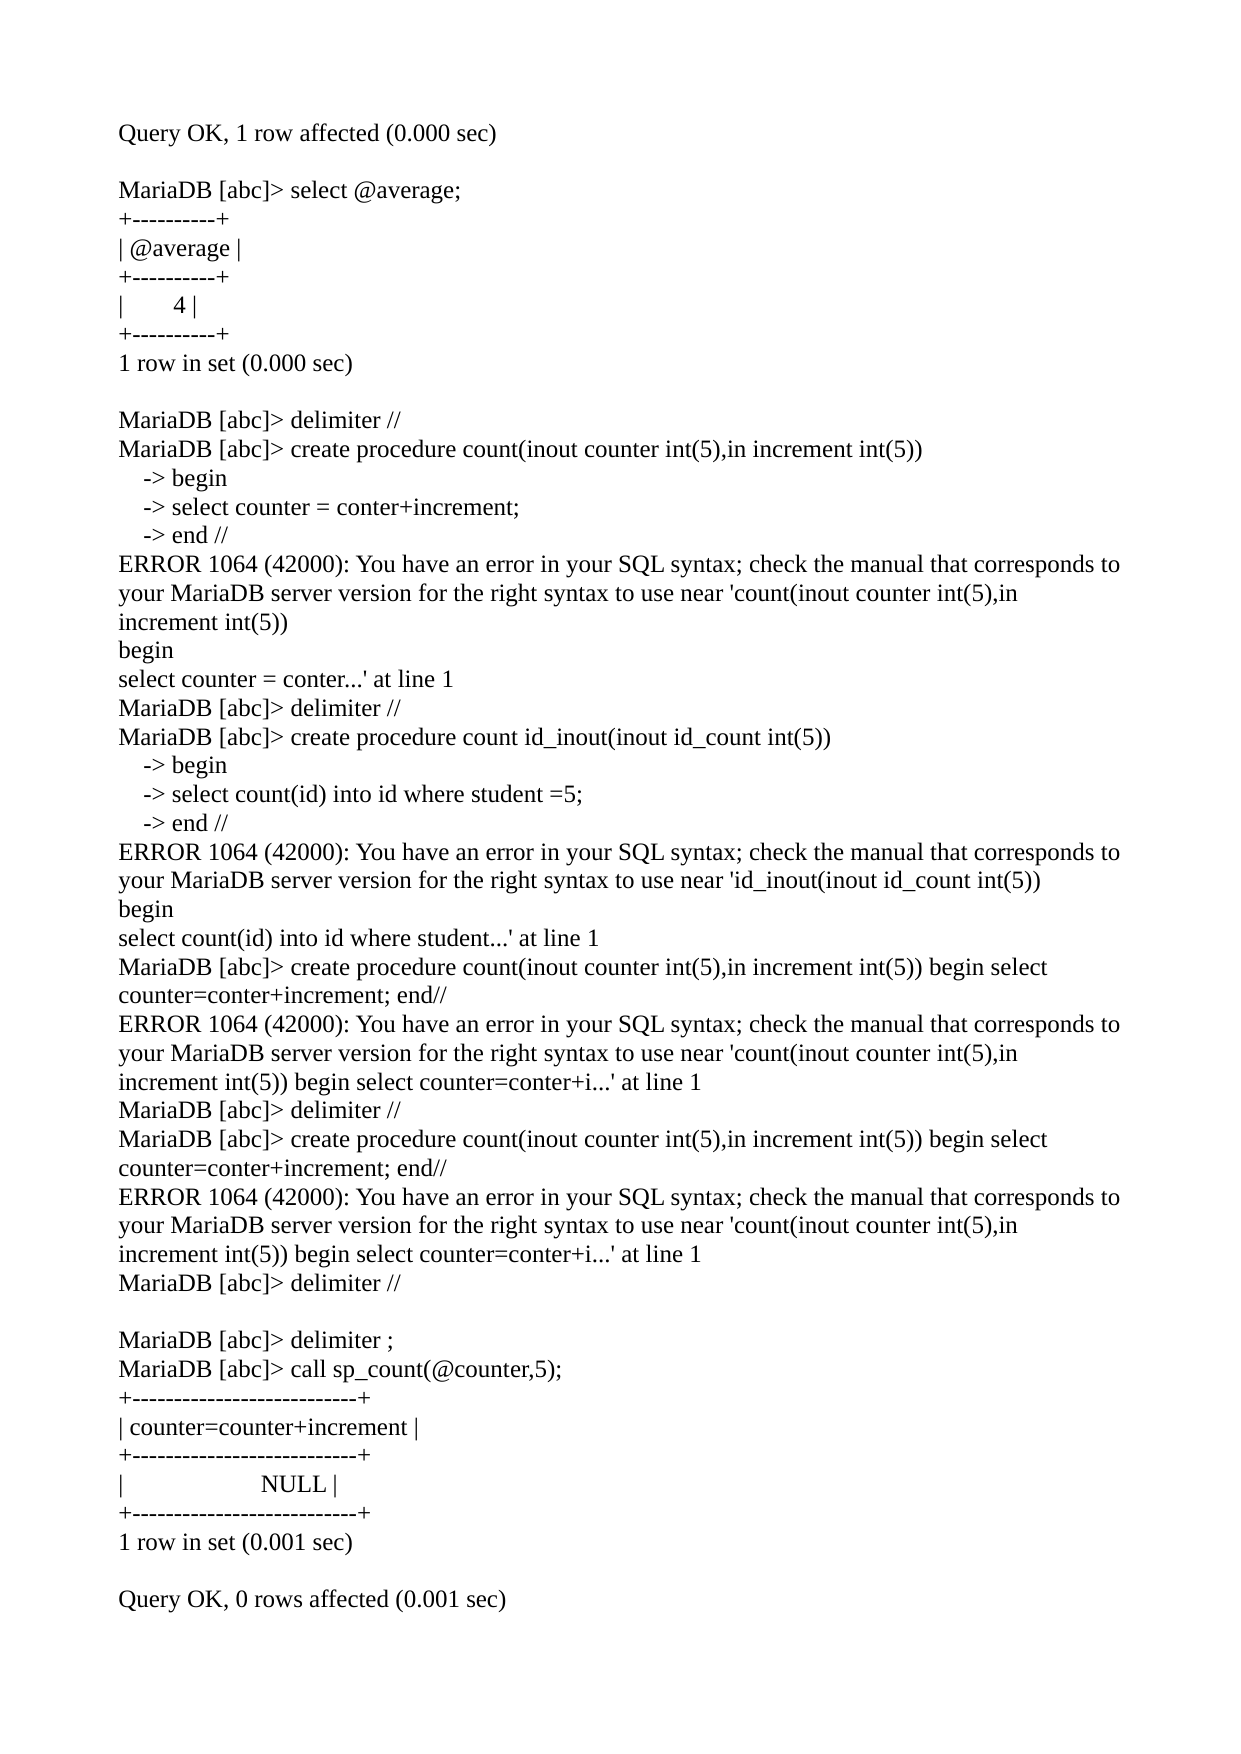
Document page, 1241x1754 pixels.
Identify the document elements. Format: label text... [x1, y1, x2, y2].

text | NULL | [118, 1469, 1122, 1498]
text | @average | [118, 233, 1122, 262]
text select counter = conter...' at line 1 [118, 664, 1122, 693]
text 1 row in set (0.001 sec) [118, 1527, 1122, 1556]
text ERROR 1064 (42000): You have an error in your SQL syntax; check the manual that corresponds to your MariaDB server version for the right syntax to use near 'count(inout counter int(5),in increment int(5)) [118, 549, 1122, 636]
text MariaDB [abc]> delimiter // [118, 406, 1122, 434]
text Query OK, 0 rows affected (0.001 sec) [118, 1584, 1122, 1613]
text ERROR 1064 (42000): You have an error in your SQL syntax; check the manual that corresponds to your MariaDB server version for the right syntax to use near 'count(inout counter int(5),in increment int(5)) begin select counter=conter+i...' at line 1 [118, 1009, 1122, 1096]
text 1 row in set (0.000 sec) [118, 348, 1122, 377]
text +---------------------------+ [118, 1383, 1122, 1412]
text ERROR 1064 (42000): You have an error in your SQL syntax; check the manual that corresponds to your MariaDB server version for the right syntax to use near 'id_inout(inout id_count int(5)) [118, 837, 1122, 894]
text -> begin [118, 463, 1122, 492]
text | 4 | [118, 291, 1122, 319]
text +----------+ [118, 319, 1122, 348]
text -> select count(id) into id where student =5; [118, 779, 1122, 808]
text MariaDB [abc]> create procedure count(inout counter int(5),in increment int(5)) begin select counter=conter+increment; end// [118, 1124, 1122, 1182]
text MariaDB [abc]> create procedure count(inout counter int(5),in increment int(5)) begin select counter=conter+increment; end// [118, 952, 1122, 1009]
text MariaDB [abc]> create procedure count(inout counter int(5),in increment int(5)) [118, 434, 1122, 463]
text -> end // [118, 808, 1122, 837]
text MariaDB [abc]> delimiter // [118, 1268, 1122, 1297]
text | counter=counter+increment | [118, 1412, 1122, 1441]
text MariaDB [abc]> delimiter // [118, 693, 1122, 722]
text ERROR 1064 (42000): You have an error in your SQL syntax; check the manual that corresponds to your MariaDB server version for the right syntax to use near 'count(inout counter int(5),in increment int(5)) begin select counter=conter+i...' at line 1 [118, 1182, 1122, 1268]
text -> select counter = conter+increment; [118, 492, 1122, 521]
text MariaDB [abc]> call sp_count(@counter,5); [118, 1354, 1122, 1383]
text -> end // [118, 521, 1122, 549]
text +---------------------------+ [118, 1441, 1122, 1469]
text MariaDB [abc]> delimiter // [118, 1096, 1122, 1124]
text MariaDB [abc]> create procedure count id_inout(inout id_count int(5)) [118, 722, 1122, 751]
text +----------+ [118, 262, 1122, 291]
text begin [118, 894, 1122, 923]
text MariaDB [abc]> delimiter ; [118, 1326, 1122, 1354]
text begin [118, 636, 1122, 664]
text Query OK, 1 row affected (0.000 sec) [118, 118, 1122, 147]
text -> begin [118, 751, 1122, 779]
text select count(id) into id where student...' at line 1 [118, 923, 1122, 952]
text MariaDB [abc]> select @average; [118, 176, 1122, 204]
text +----------+ [118, 204, 1122, 233]
text +---------------------------+ [118, 1498, 1122, 1527]
